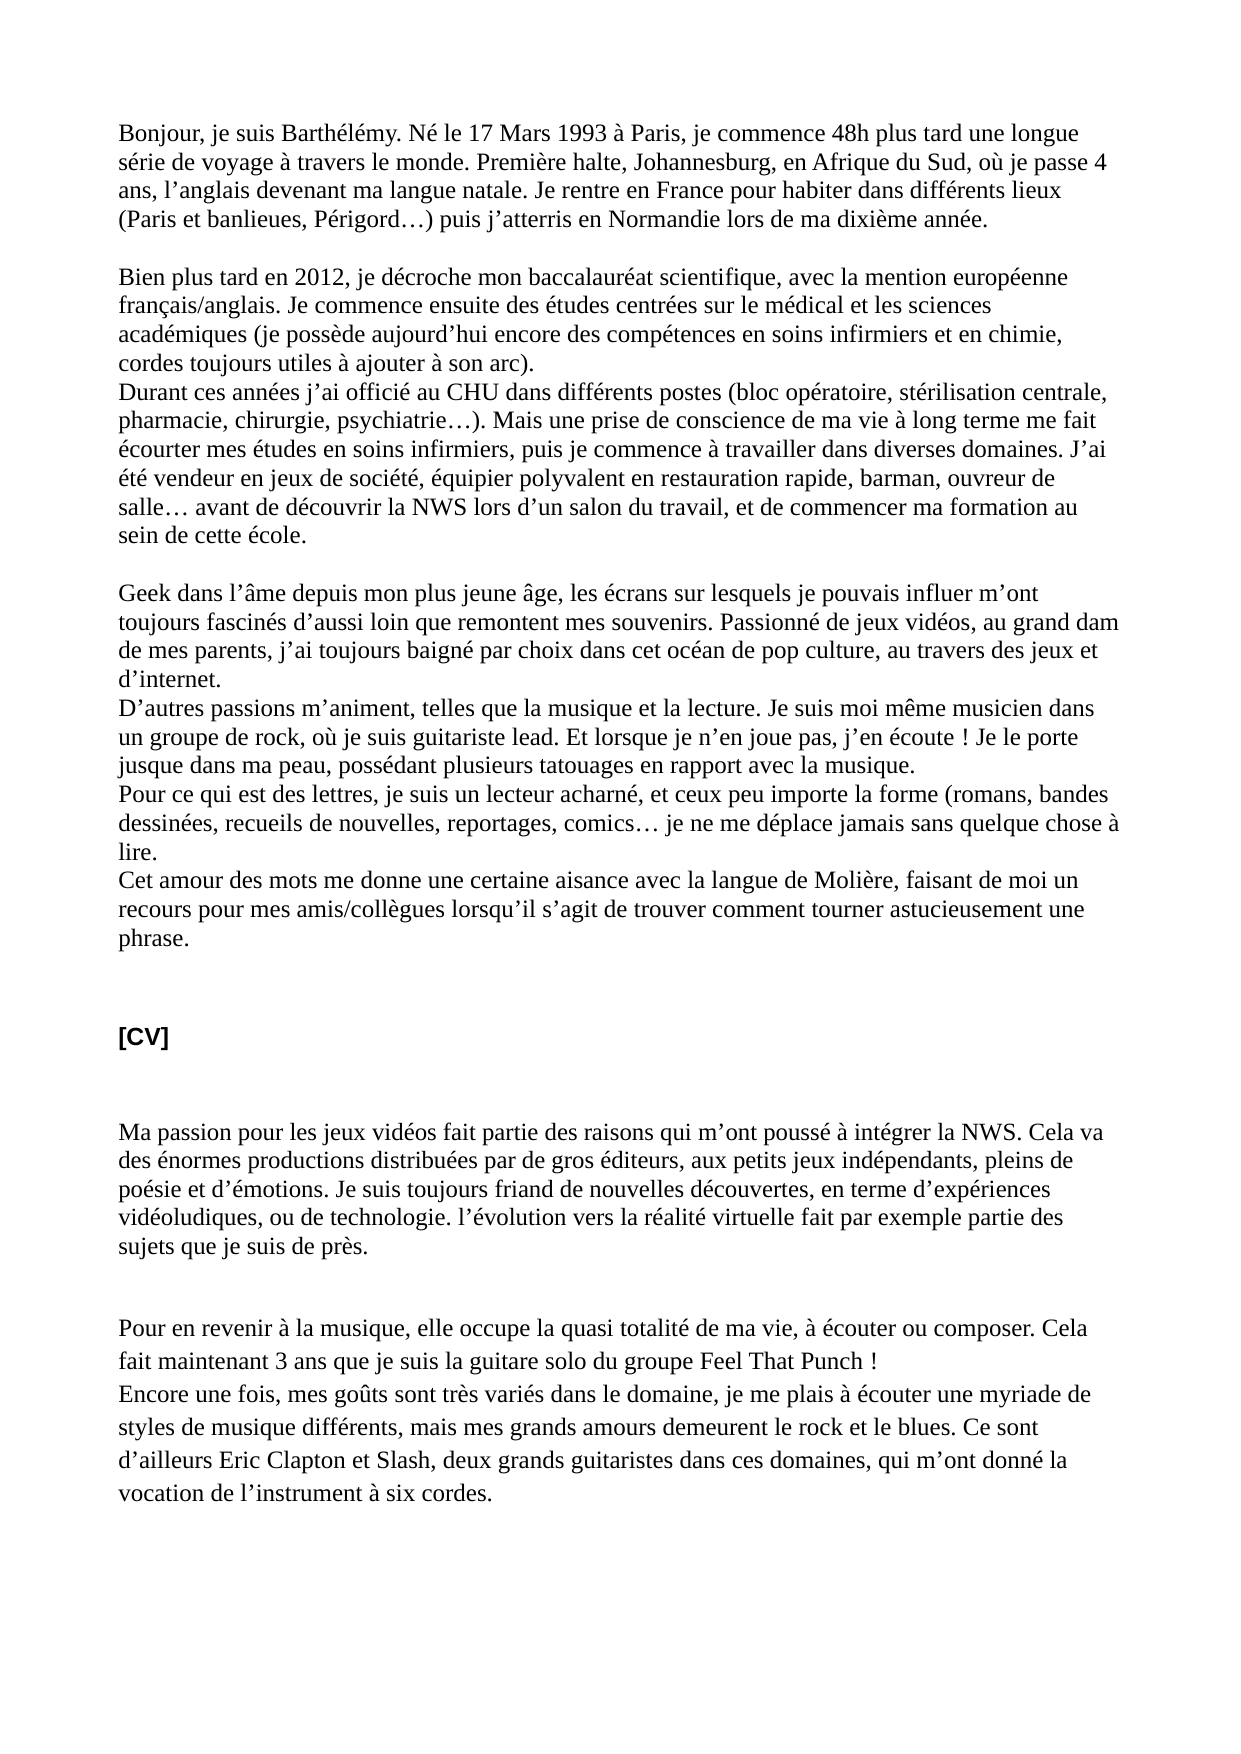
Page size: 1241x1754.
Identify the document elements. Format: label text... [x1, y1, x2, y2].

text Pour en revenir à la musique, elle occupe la quasi totalité de ma vie, à écouter ou composer. Cela fait maintenant 3 ans que je suis la guitare solo du groupe Feel That Punch ! Encore une fois, mes goûts sont très variés dans le domaine, je me plais à écouter une myriade de styles de musique différents, mais mes grands amours demeurent le rock et le blues. Ce sont d’ailleurs Eric Clapton et Slash, deux grands guitaristes dans ces domaines, qui m’ont donné la vocation de l’instrument à six cordes. [118, 1313, 1122, 1507]
text D’autres passions m’animent, telles que la musique et la lecture. Je suis moi même musicien dans un groupe de rock, où je suis guitariste lead. Et lorsque je n’en joue pas, j’en écoute ! Je le porte jusque dans ma peau, possédant plusieurs tatouages en rapport avec la musique. [118, 693, 1122, 779]
text Cet amour des mots me donne une certaine aisance avec la langue de Molière, faisant de moi un recours pour mes amis/collègues lorsqu’il s’agit de trouver comment tourner astucieusement une phrase. [118, 866, 1122, 952]
text Durant ces années j’ai officié au CHU dans différents postes (bloc opératoire, stérilisation centrale, pharmacie, chirurgie, psychiatrie…). Mais une prise de conscience de ma vie à long terme me fait écourter mes études en soins infirmiers, puis je commence à travailler dans diverses domaines. J’ai été vendeur en jeux de société, équipier polyvalent en restauration rapide, barman, ouvreur de salle… avant de découvrir la NWS lors d’un salon du travail, et de commencer ma formation au sein de cette école. [118, 377, 1122, 549]
text Bonjour, je suis Barthélémy. Né le 17 Mars 1993 à Paris, je commence 48h plus tard une longue série de voyage à travers le monde. Première halte, Johannesburg, en Afrique du Sud, où je passe 4 ans, l’anglais devenant ma langue natale. Je rentre en France pour habiter dans différents lieux (Paris et banlieues, Périgord…) puis j’atterris en Normandie lors de ma dixième année. [118, 118, 1122, 233]
text Pour ce qui est des lettres, je suis un lecteur acharné, et ceux peu importe la forme (romans, bandes dessinées, recueils de nouvelles, reportages, comics… je ne me déplace jamais sans quelque chose à lire. [118, 779, 1122, 866]
text Bien plus tard en 2012, je décroche mon baccalauréat scientifique, avec la mention européenne français/anglais. Je commence ensuite des études centrées sur le médical et les sciences académiques (je possède aujourd’hui encore des compétences en soins infirmiers et en chimie, cordes toujours utiles à ajouter à son arc). [118, 262, 1122, 377]
subtitle Ma passion pour les jeux vidéos fait partie des raisons qui m’ont poussé à intégrer la NWS. Cela va des énormes productions distribuées par de gros éditeurs, aux petits jeux indépendants, pleins de poésie et d’émotions. Je suis toujours friand de nouvelles découvertes, en terme d’expériences vidéoludiques, ou de technologie. l’évolution vers la réalité virtuelle fait par exemple partie des sujets que je suis de près. [118, 1117, 1122, 1259]
subtitle [CV] [118, 1022, 1122, 1050]
text Geek dans l’âme depuis mon plus jeune âge, les écrans sur lesquels je pouvais influer m’ont toujours fascinés d’aussi loin que remontent mes souvenirs. Passionné de jeux vidéos, au grand dam de mes parents, j’ai toujours baigné par choix dans cet océan de pop culture, au travers des jeux et d’internet. [118, 578, 1122, 693]
